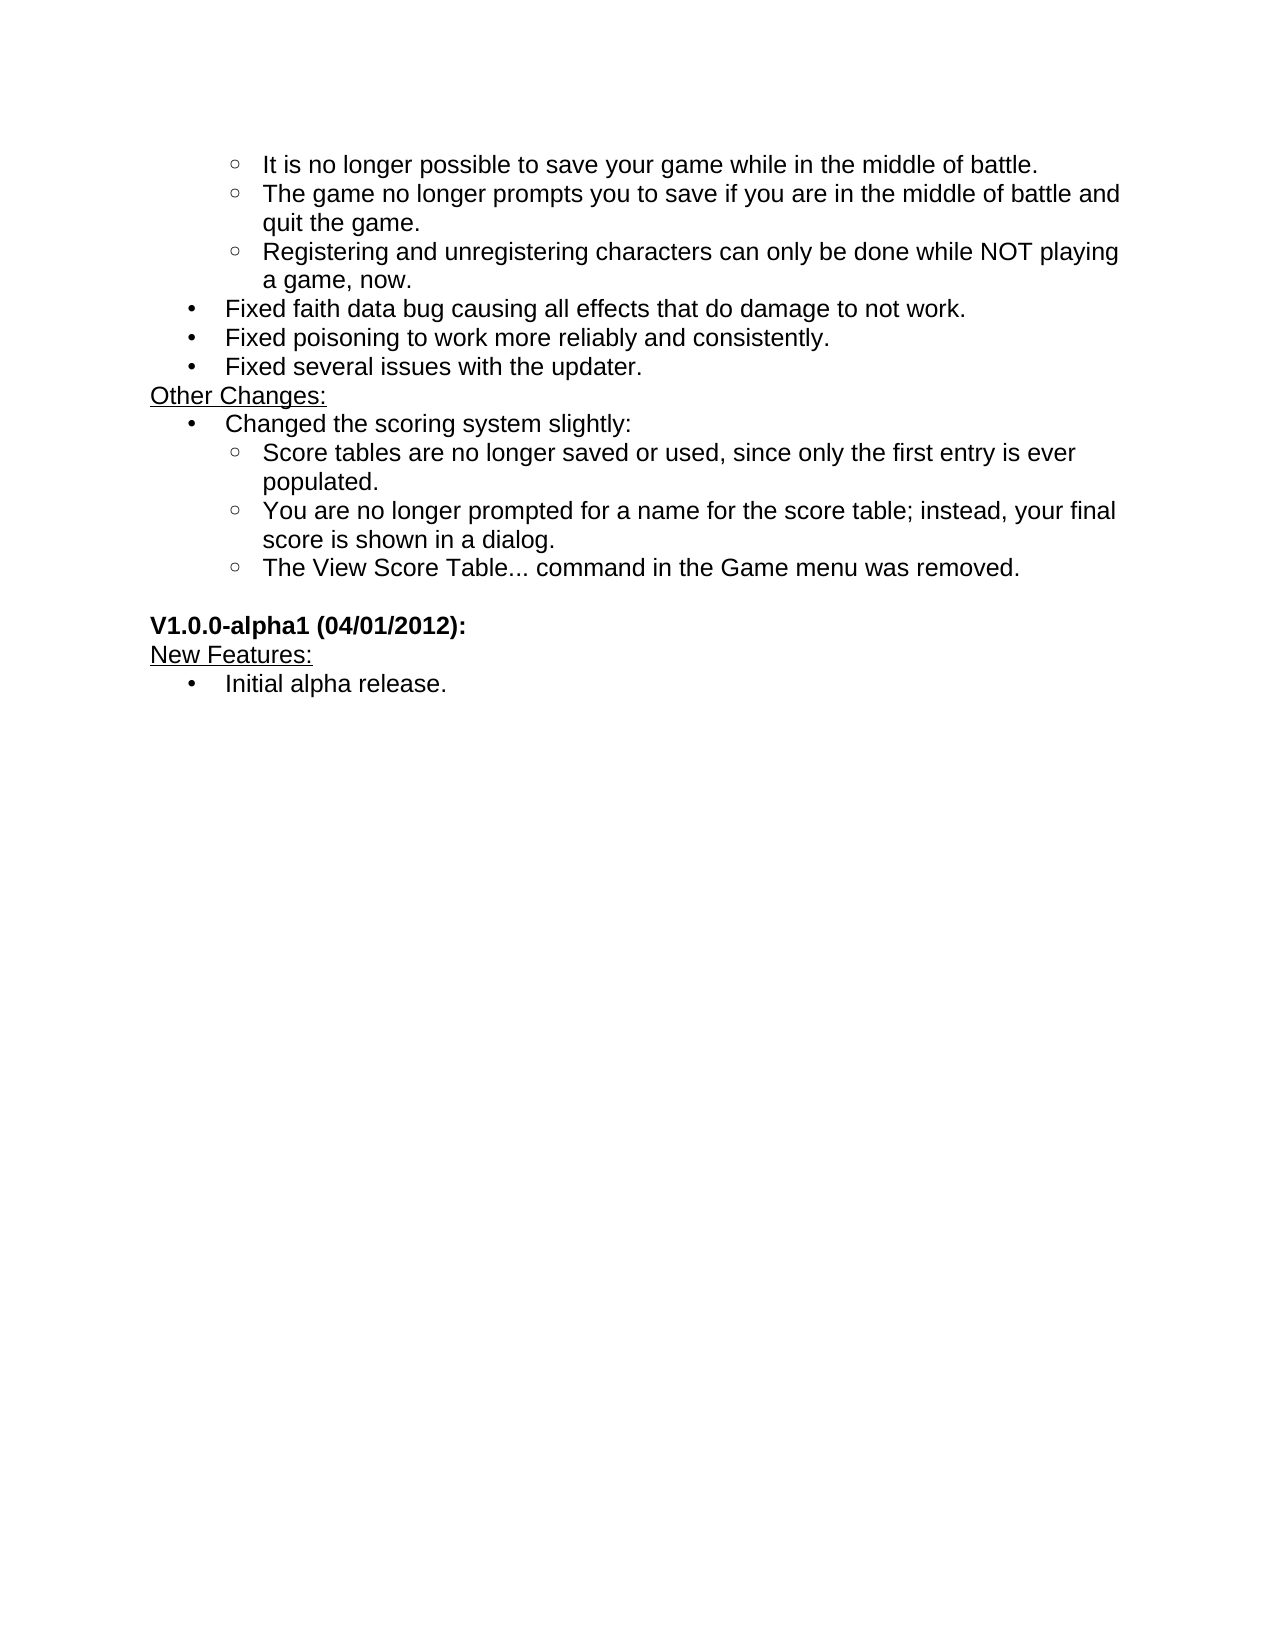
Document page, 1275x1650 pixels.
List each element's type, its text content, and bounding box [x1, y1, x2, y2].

list Score tables are no longer saved or used, since only the first entry is ever populated. [225, 438, 1125, 496]
list Initial alpha release. [187, 668, 1125, 697]
list Registering and unregistering characters can only be done while NOT playing a game, now. [225, 236, 1125, 294]
text Other Changes: [150, 381, 1125, 409]
text V1.0.0-alpha1 (04/01/2012): [150, 611, 1125, 640]
list The game no longer prompts you to save if you are in the middle of battle and quit the game. [225, 179, 1125, 236]
list The View Score Table... command in the Game menu was removed. [225, 553, 1125, 582]
list You are no longer prompted for a name for the score table; instead, your final score is shown in a dialog. [225, 496, 1125, 553]
list Fixed poisoning to work more reliably and consistently. [187, 323, 1125, 352]
list Fixed faith data bug causing all effects that do damage to not work. [187, 294, 1125, 323]
list Changed the scoring system slightly: [187, 409, 1125, 438]
list It is no longer possible to save your game while in the middle of battle. [225, 150, 1125, 179]
text New Features: [150, 640, 1125, 668]
list Fixed several issues with the updater. [187, 352, 1125, 381]
